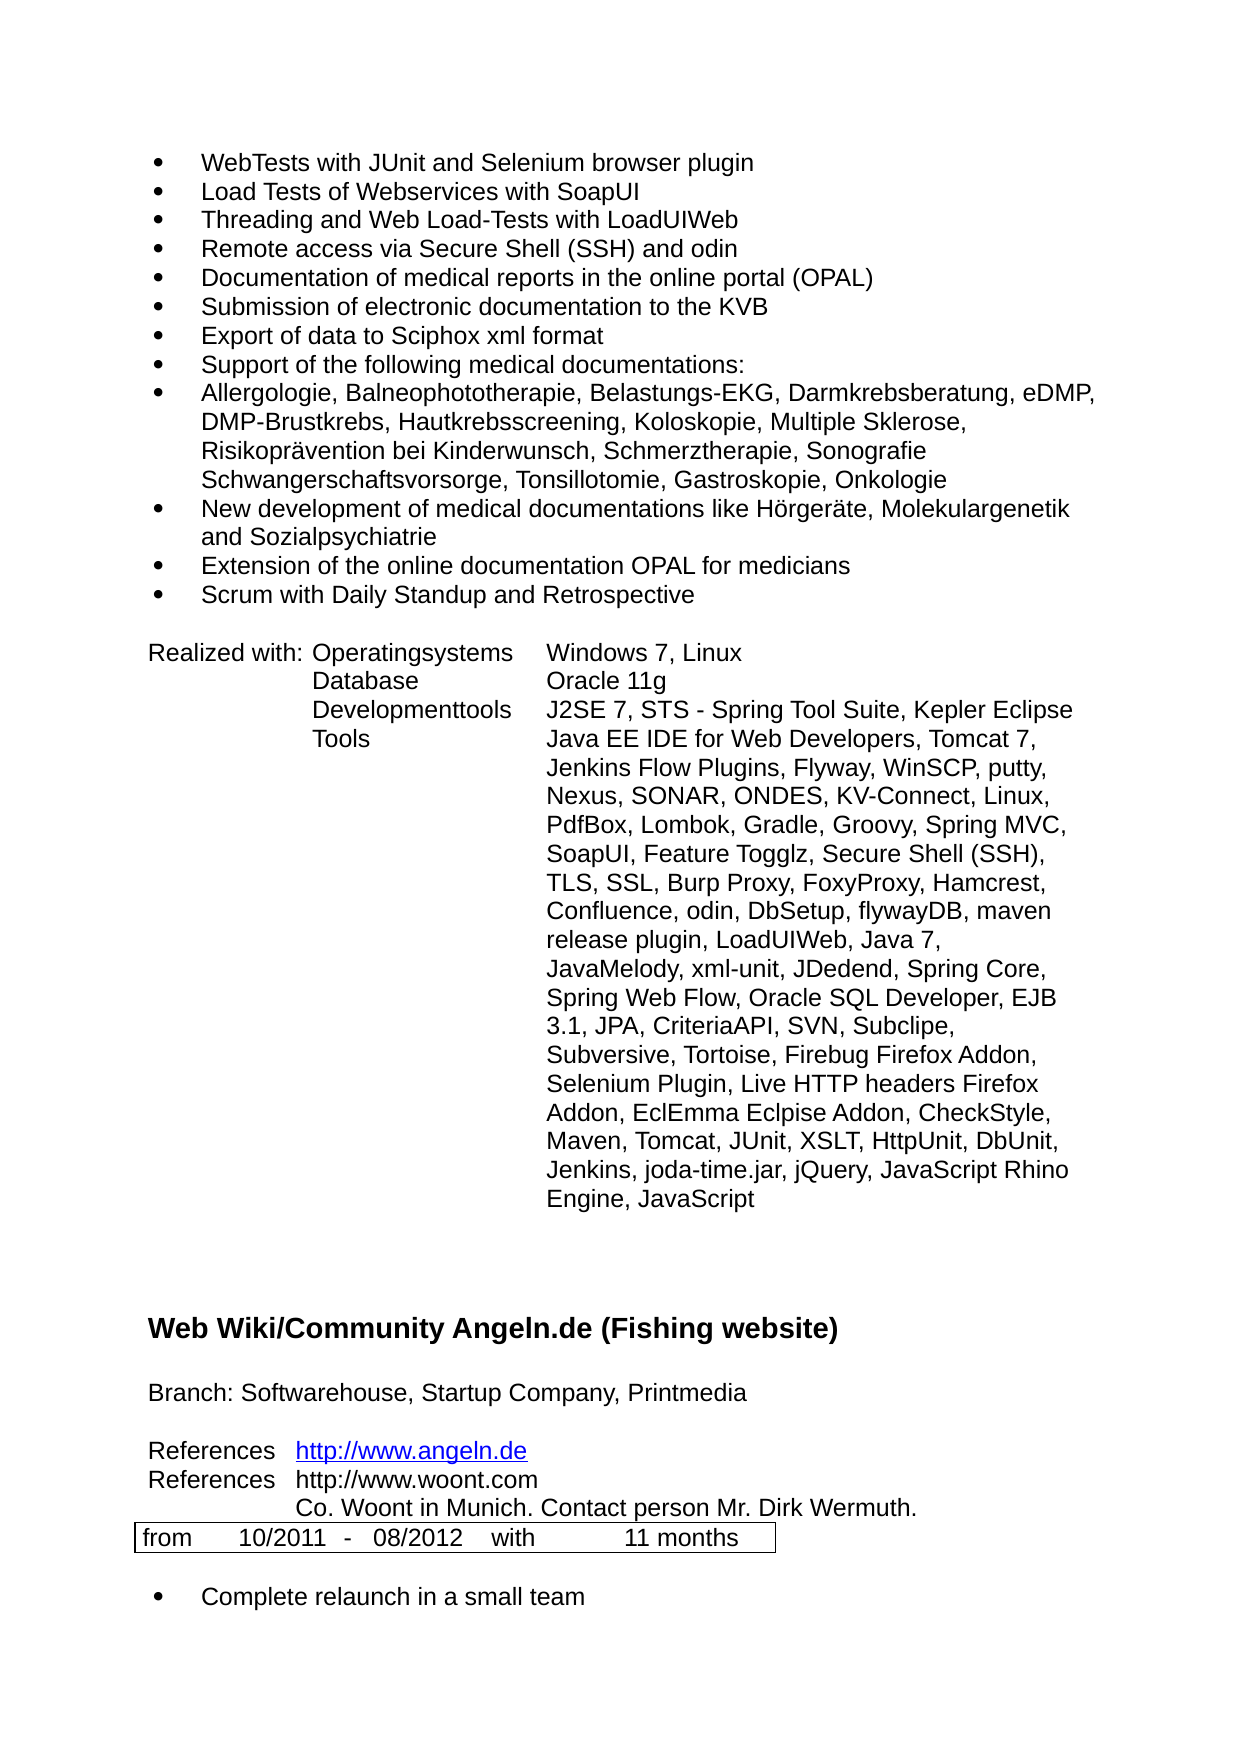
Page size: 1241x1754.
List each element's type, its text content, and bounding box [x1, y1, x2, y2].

text References http://www.woont.com [148, 1465, 1104, 1493]
table_cell [145, 666, 309, 695]
table_cell Developmenttools Tools [309, 695, 543, 1213]
table_cell Database [309, 666, 543, 695]
list Export of data to Sciphox xml format [154, 321, 1104, 349]
table_header with [484, 1523, 617, 1552]
table_cell Oracle 11g [543, 666, 1089, 695]
table_header 08/2012 [366, 1523, 484, 1552]
list Threading and Web Load-Tests with LoadUIWeb [154, 205, 1104, 234]
list Remote access via Secure Shell (SSH) and odin [154, 234, 1104, 263]
list Complete relaunch in a small team [154, 1582, 1104, 1611]
list Documentation of medical reports in the online portal (OPAL) [154, 263, 1104, 292]
table_cell J2SE 7, STS - Spring Tool Suite, Kepler Eclipse Java EE IDE for Web Developers, Tomcat 7, Jenkins Flow Plugins, Flyway, WinSCP, putty, Nexus, SONAR, ONDES, KV-Connect, Linux, PdfBox, Lombok, Gradle, Groovy, Spring MVC, SoapUI, Feature Togglz, Secure Shell (SSH), TLS, SSL, Burp Proxy, FoxyProxy, Hamcrest, Confluence, odin, DbSetup, flywayDB, maven release plugin, LoadUIWeb, Java 7, JavaMelody, xml-unit, JDedend, Spring Core, Spring Web Flow, Oracle SQL Developer, EJB 3.1, JPA, CriteriaAPI, SVN, Subclipe, Subversive, Tortoise, Firebug Firefox Addon, Selenium Plugin, Live HTTP headers Firefox Addon, EclEmma Eclpise Addon, CheckStyle, Maven, Tomcat, JUnit, XSLT, HttpUnit, DbUnit, Jenkins, joda-time.jar, jQuery, JavaScript Rhino Engine, JavaScript [543, 695, 1089, 1213]
text References http://www.angeln.de [148, 1436, 1104, 1465]
table_header 11 months [617, 1523, 775, 1552]
table_header Operatingsystems [309, 638, 543, 666]
table_header Windows 7, Linux [543, 638, 1089, 666]
table_cell [145, 695, 309, 1213]
text Branch: Softwarehouse, Startup Company, Printmedia [148, 1378, 1104, 1407]
table_header 10/2011 [231, 1523, 336, 1552]
table_header Realized with: [145, 638, 309, 666]
list Allergologie, Balneophototherapie, Belastungs-EKG, Darmkrebsberatung, eDMP, DMP-Brustkrebs, Hautkrebsscreening, Koloskopie, Multiple Sklerose, Risikoprävention bei Kinderwunsch, Schmerztherapie, Sonografie Schwangerschaftsvorsorge, Tonsillotomie, Gastroskopie, Onkologie [154, 378, 1104, 493]
list Extension of the online documentation OPAL for medicians [154, 551, 1104, 580]
table_header - [336, 1523, 366, 1552]
list Scrum with Daily Standup and Retrospective [154, 580, 1104, 609]
list Support of the following medical documentations: [154, 349, 1104, 378]
list WebTests with JUnit and Selenium browser plugin [154, 148, 1104, 176]
list New development of medical documentations like Hörgeräte, Molekulargenetik and Sozialpsychiatrie [154, 493, 1104, 551]
text Co. Woont in Munich. Contact person Mr. Dirk Wermuth. [221, 1493, 1104, 1522]
list Submission of electronic documentation to the KVB [154, 292, 1104, 321]
table_header from [136, 1523, 231, 1552]
list Load Tests of Webservices with SoapUI [154, 176, 1104, 205]
subtitle Web Wiki/Community Angeln.de (Fishing website) [148, 1311, 1104, 1345]
